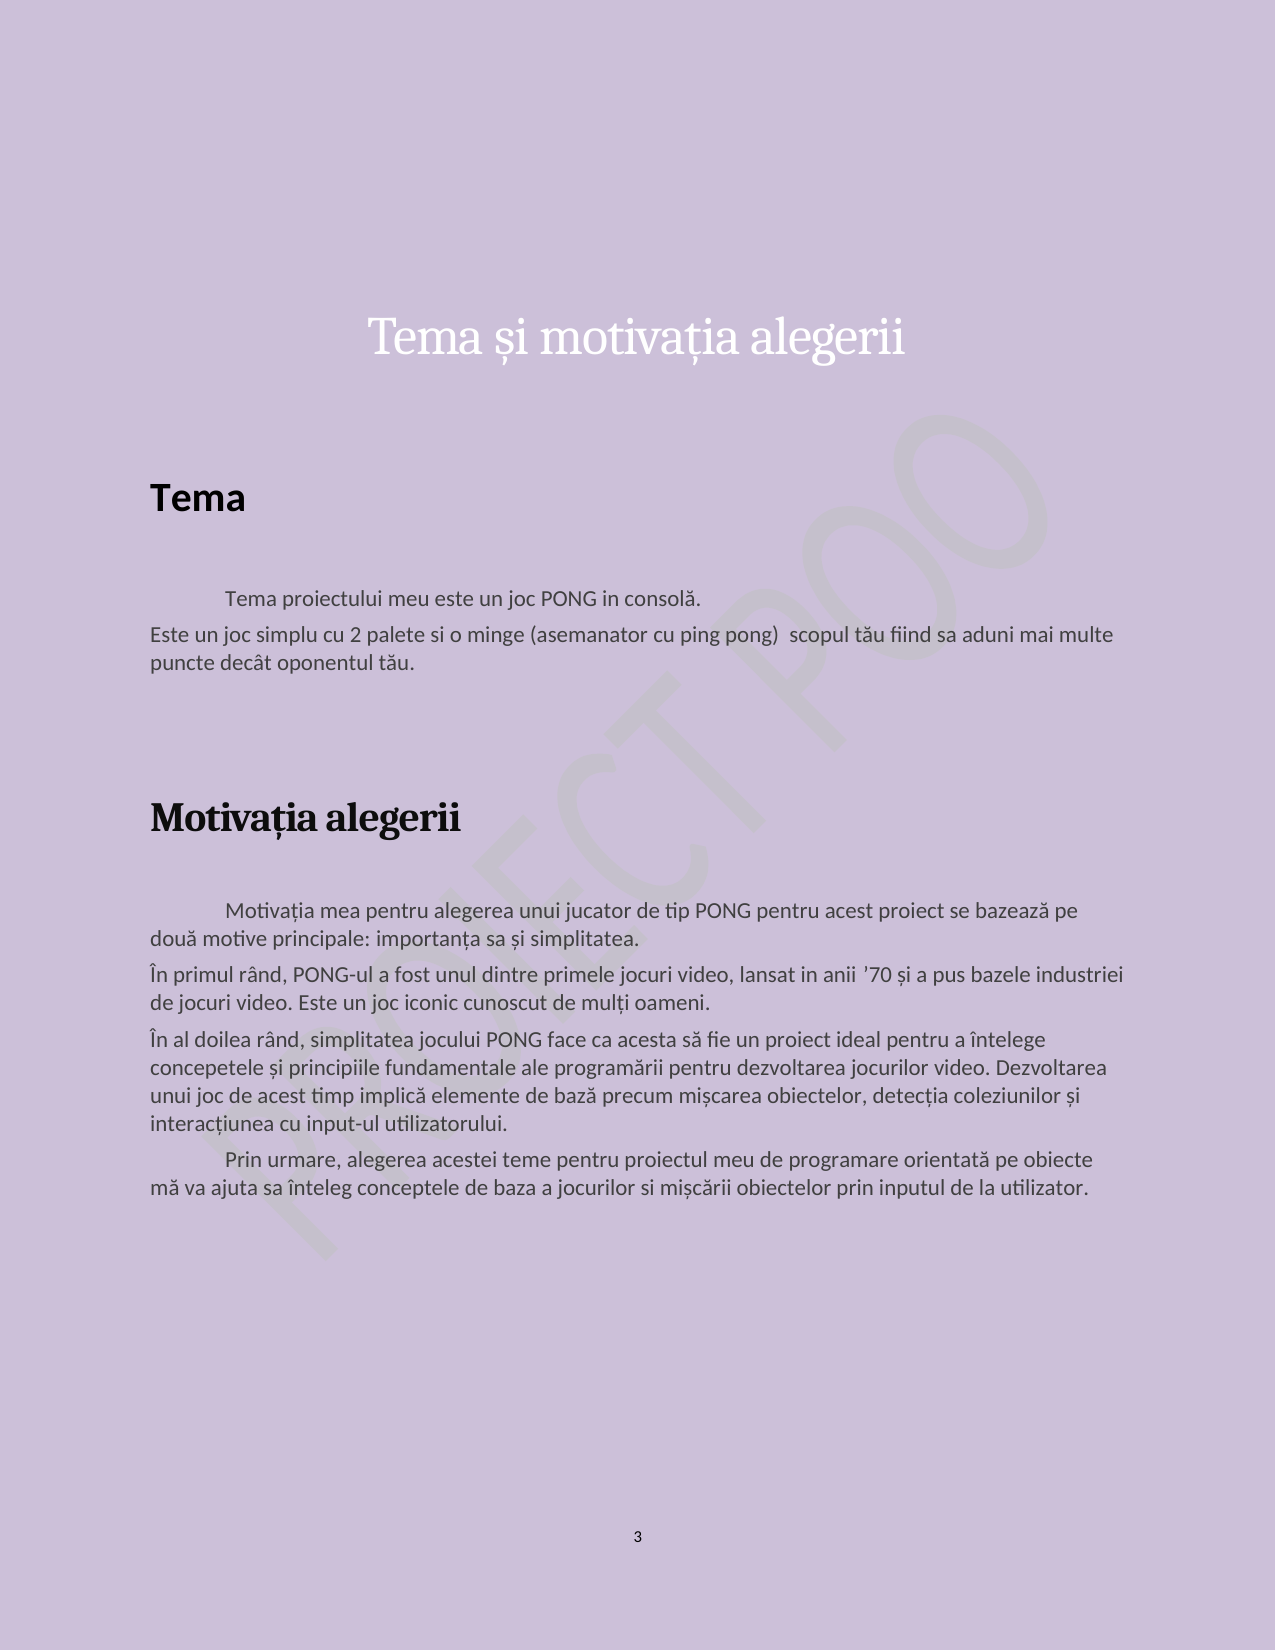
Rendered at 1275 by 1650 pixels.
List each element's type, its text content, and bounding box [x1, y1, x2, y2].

title Motivația alegerii [150, 794, 1125, 842]
text Prin urmare, alegerea acestei teme pentru proiectul meu de programare orientată pe obiecte mă va ajuta sa înteleg conceptele de baza a jocurilor si mișcării obiectelor prin inputul de la utilizator. [150, 1145, 1125, 1201]
text Tema proiectului meu este un joc PONG in consolă. [150, 584, 1125, 612]
title Tema și motivația alegerii [150, 305, 1125, 368]
text În al doilea rând, simplitatea jocului PONG face ca acesta să fie un proiect ideal pentru a întelege concepetele și principiile fundamentale ale programării pentru dezvoltarea jocurilor video. Dezvoltarea unui joc de acest timp implică elemente de bază precum mișcarea obiectelor, detecția coleziunilor și interacțiunea cu input-ul utilizatorului. [150, 1025, 1125, 1137]
text Este un joc simplu cu 2 palete si o minge (asemanator cu ping pong) scopul tău fiind sa aduni mai multe puncte decât oponentul tău. [150, 621, 1125, 677]
text Tema [150, 471, 1125, 522]
text Motivația mea pentru alegerea unui jucator de tip PONG pentru acest proiect se bazează pe două motive principale: importanța sa și simplitatea. [150, 896, 1125, 952]
text În primul rând, PONG-ul a fost unul dintre primele jocuri video, lansat in anii ’70 și a pus bazele industriei de jocuri video. Este un joc iconic cunoscut de mulți oameni. [150, 960, 1125, 1016]
